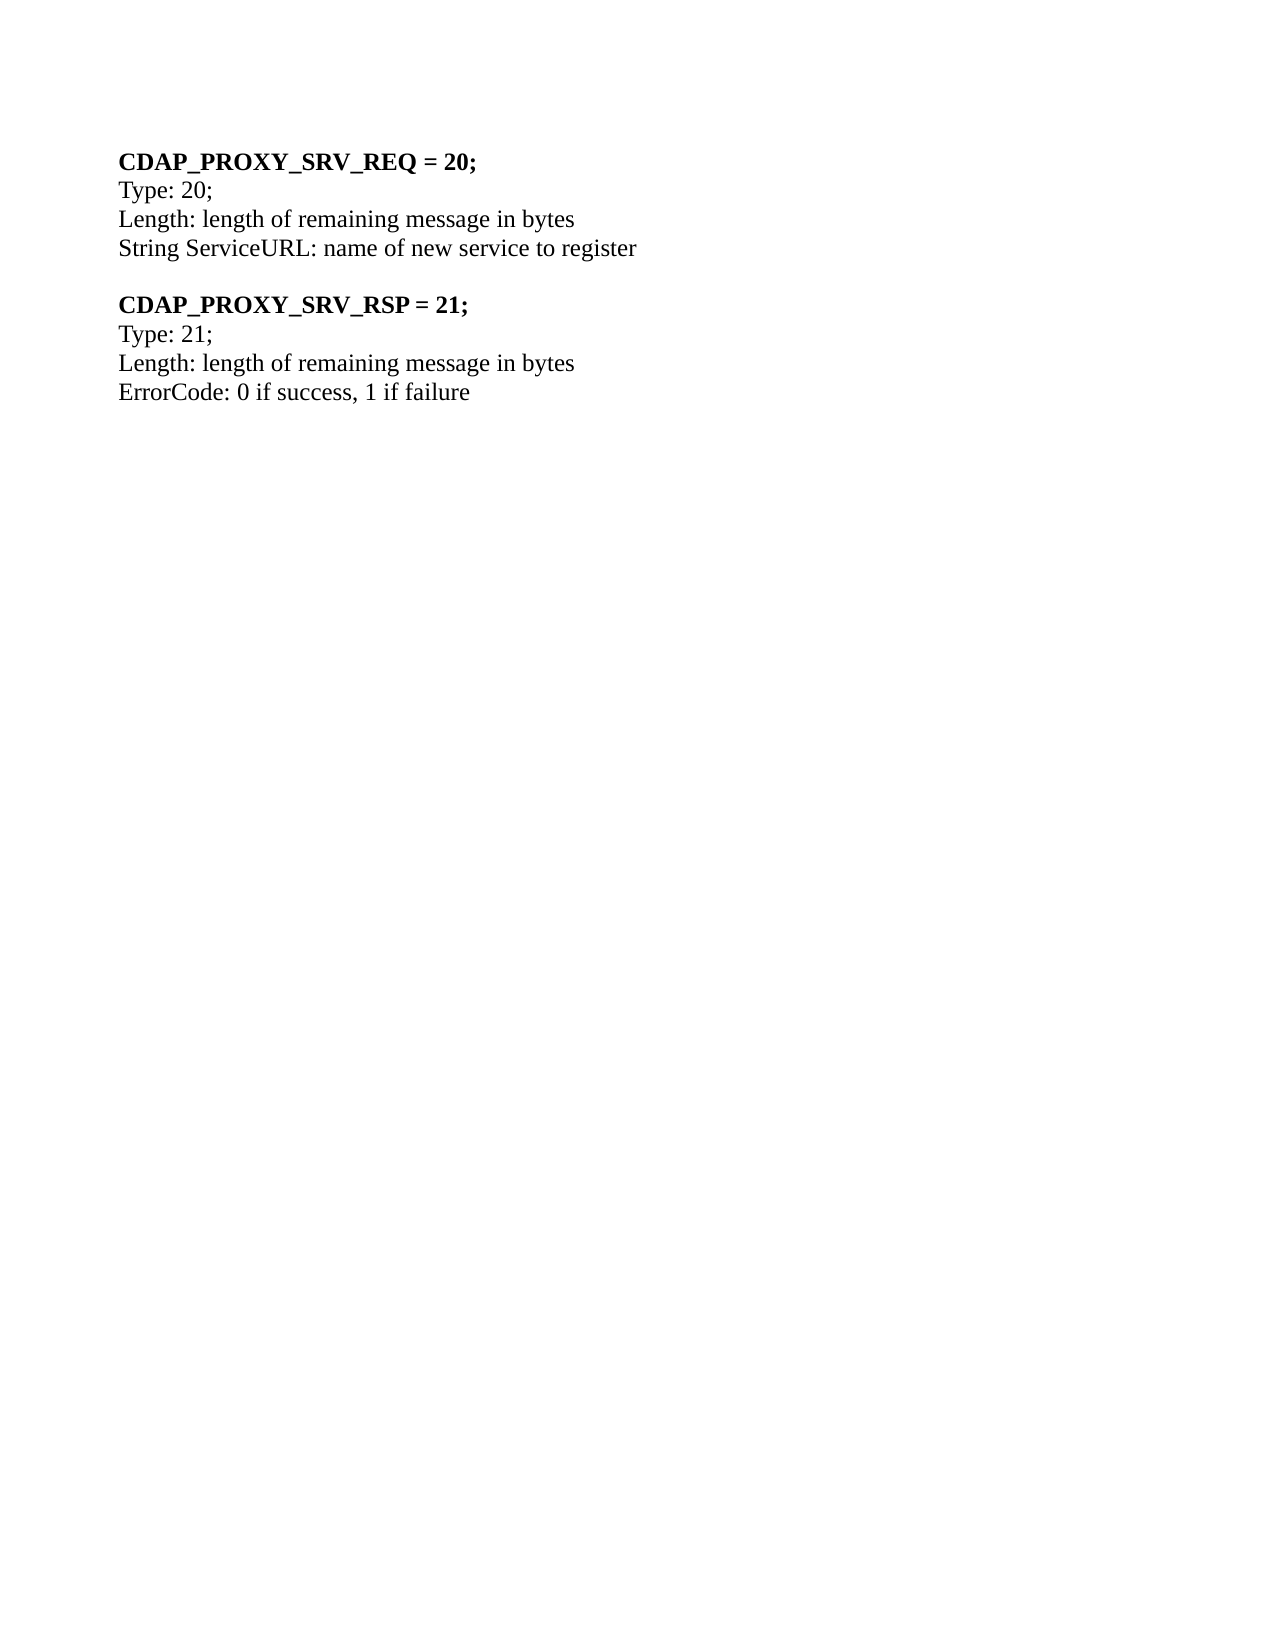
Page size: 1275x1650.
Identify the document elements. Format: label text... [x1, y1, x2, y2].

text Length: length of remaining message in bytes [118, 204, 1157, 233]
text Length: length of remaining message in bytes [118, 348, 1157, 377]
text Type: 21; [118, 319, 1157, 348]
text CDAP_PROXY_SRV_REQ = 20; [118, 147, 1157, 176]
text ErrorCode: 0 if success, 1 if failure [118, 377, 1157, 406]
text Type: 20; [118, 176, 1157, 204]
text CDAP_PROXY_SRV_RSP = 21; [118, 291, 1157, 319]
text String ServiceURL: name of new service to register [118, 233, 1157, 262]
